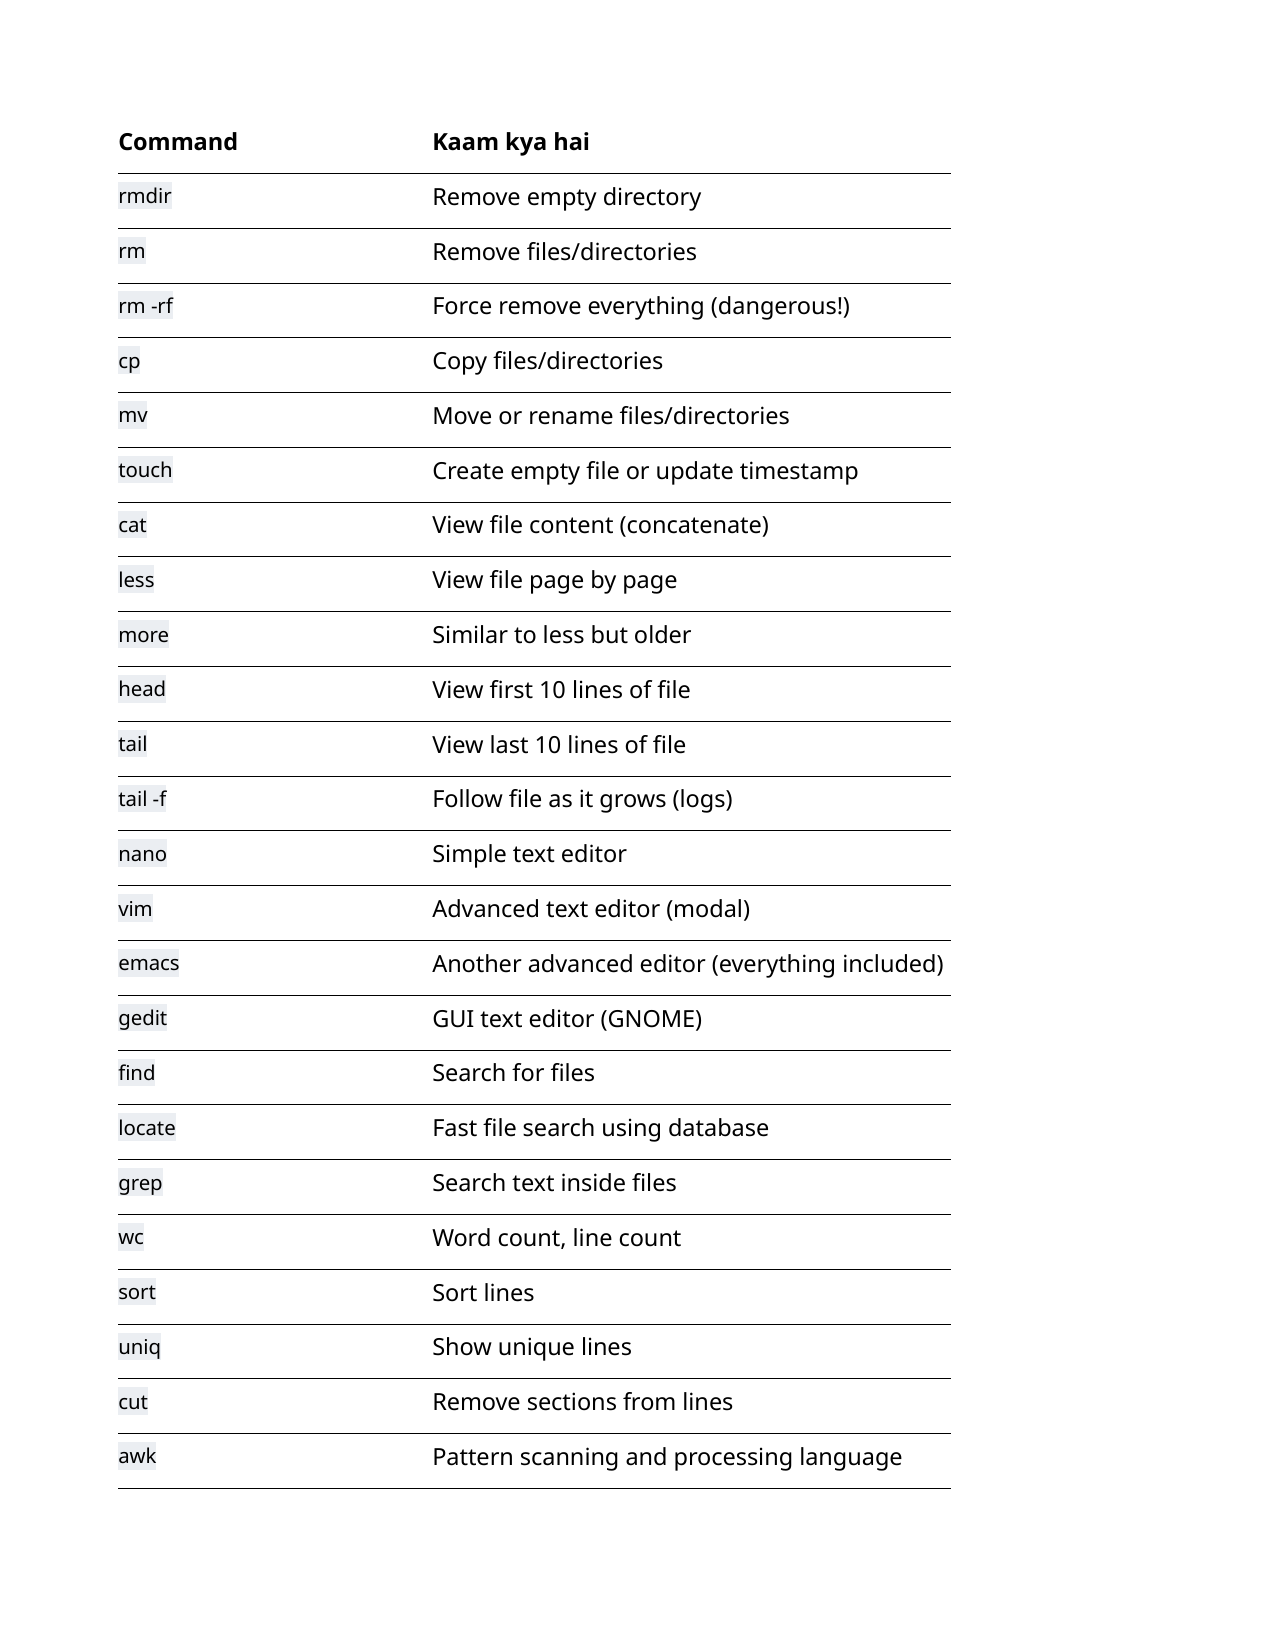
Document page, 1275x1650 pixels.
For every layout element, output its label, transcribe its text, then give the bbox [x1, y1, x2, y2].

table_cell Remove sections from lines [432, 1379, 951, 1433]
table_cell cat [118, 503, 432, 556]
table_cell cut [118, 1379, 432, 1433]
table_cell awk [118, 1434, 432, 1488]
table_cell Search text inside files [432, 1160, 951, 1214]
table_cell grep [118, 1160, 432, 1214]
table_cell Sort lines [432, 1270, 951, 1323]
table_cell nano [118, 831, 432, 885]
table_cell Search for files [432, 1051, 951, 1104]
table_cell Remove files/directories [432, 229, 951, 282]
table_cell vim [118, 886, 432, 940]
table_cell emacs [118, 941, 432, 995]
table_cell gedit [118, 996, 432, 1049]
table_cell rmdir [118, 174, 432, 228]
table_cell Pattern scanning and processing language [432, 1434, 951, 1488]
table_cell View first 10 lines of file [432, 667, 951, 721]
table_cell Force remove everything (dangerous!) [432, 284, 951, 337]
table_cell View file page by page [432, 557, 951, 611]
table_cell Advanced text editor (modal) [432, 886, 951, 940]
table_cell uniq [118, 1325, 432, 1378]
table_cell head [118, 667, 432, 721]
table_cell Follow file as it grows (logs) [432, 777, 951, 830]
table_cell View last 10 lines of file [432, 722, 951, 776]
table_cell wc [118, 1215, 432, 1269]
table_cell touch [118, 448, 432, 502]
table_cell Fast file search using database [432, 1105, 951, 1159]
table_cell rm -rf [118, 284, 432, 337]
table_cell cp [118, 338, 432, 392]
table_cell Another advanced editor (everything included) [432, 941, 951, 995]
table_cell Show unique lines [432, 1325, 951, 1378]
table_cell Simple text editor [432, 831, 951, 885]
table_cell Remove empty directory [432, 174, 951, 228]
table_cell tail -f [118, 777, 432, 830]
table_cell Similar to less but older [432, 612, 951, 666]
table_cell View file content (concatenate) [432, 503, 951, 556]
table_cell more [118, 612, 432, 666]
table_header Command [118, 118, 432, 173]
table_cell find [118, 1051, 432, 1104]
table_cell Copy files/directories [432, 338, 951, 392]
table_cell less [118, 557, 432, 611]
table_cell Create empty file or update timestamp [432, 448, 951, 502]
table_cell locate [118, 1105, 432, 1159]
table_cell rm [118, 229, 432, 282]
table_cell mv [118, 393, 432, 447]
table_cell Word count, line count [432, 1215, 951, 1269]
table_cell Move or rename files/directories [432, 393, 951, 447]
table_cell GUI text editor (GNOME) [432, 996, 951, 1049]
table_cell tail [118, 722, 432, 776]
table_header Kaam kya hai [432, 118, 951, 173]
table_cell sort [118, 1270, 432, 1323]
